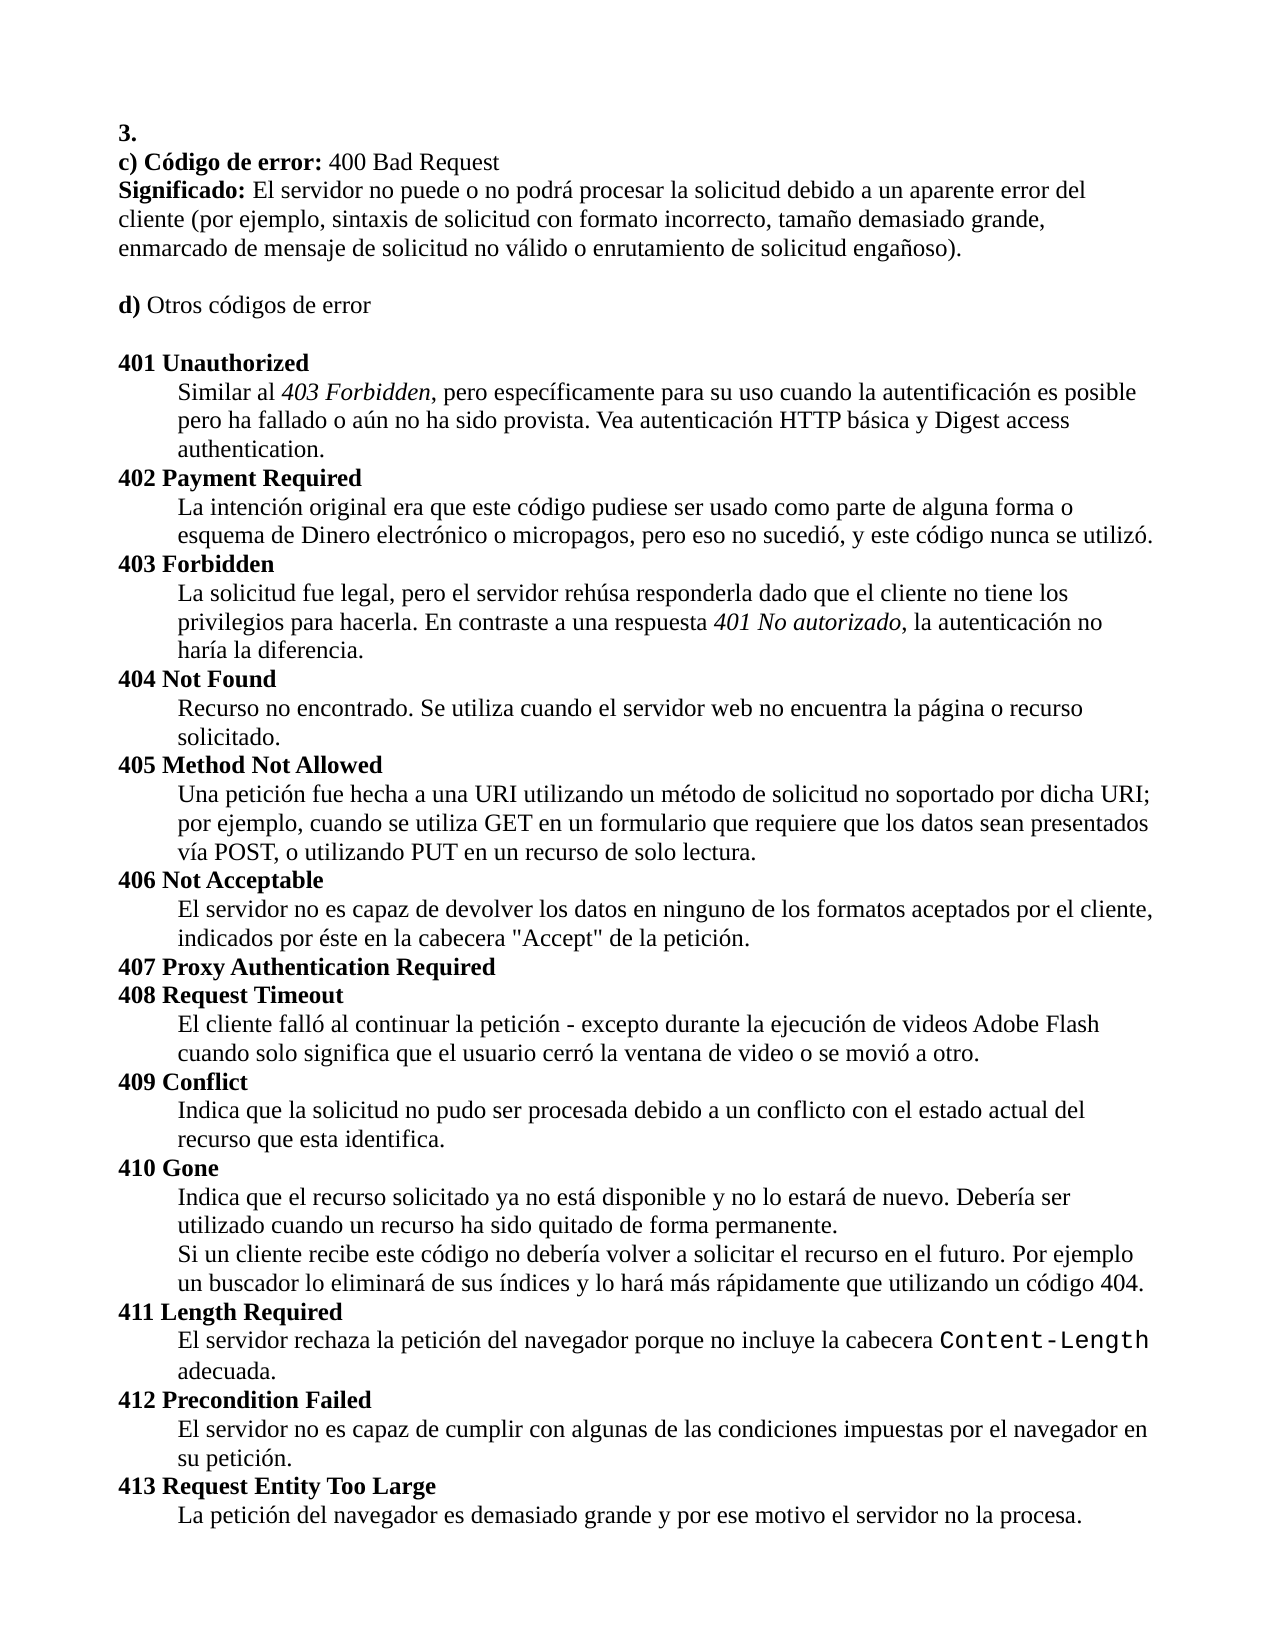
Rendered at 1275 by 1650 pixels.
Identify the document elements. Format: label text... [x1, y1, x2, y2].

list La petición del navegador es demasiado grande y por ese motivo el servidor no la procesa​. [177, 1500, 1157, 1529]
list Indica que el recurso solicitado ya no está disponible y no lo estará de nuevo. Debería ser utilizado cuando un recurso ha sido quitado de forma permanente. [177, 1182, 1157, 1239]
subtitle 403 Forbidden [118, 549, 1157, 578]
subtitle 410 Gone [118, 1153, 1157, 1182]
list La solicitud fue legal, pero el servidor rehúsa responderla dado que el cliente no tiene los privilegios para hacerla. En contraste a una respuesta 401 No autorizado, la autenticación no haría la diferencia. [177, 578, 1157, 664]
text c) Código de error: 400 Bad Request [118, 147, 1157, 176]
subtitle 401 Unauthorized [118, 348, 1157, 377]
text d) Otros códigos de error [118, 291, 1157, 319]
list Recurso no encontrado. Se utiliza cuando el servidor web no encuentra la página o recurso solicitado. [177, 693, 1157, 751]
list El servidor no es capaz de cumplir con algunas de las condiciones impuestas por el navegador en su petición. [177, 1414, 1157, 1471]
subtitle 413 Request Entity Too Large [118, 1471, 1157, 1500]
list El servidor rechaza la petición del navegador porque no incluye la cabecera Content-Length adecuada. [177, 1326, 1157, 1385]
subtitle 409 Conflict [118, 1067, 1157, 1096]
subtitle 406 Not Acceptable [118, 866, 1157, 894]
list Similar al 403 Forbidden, pero específicamente para su uso cuando la autentificación es posible pero ha fallado o aún no ha sido provista. Vea autenticación HTTP básica y Digest access authentication. [177, 377, 1157, 463]
list Si un cliente recibe este código no debería volver a solicitar el recurso en el futuro. Por ejemplo un buscador lo eliminará de sus índices y lo hará más rápidamente que utilizando un código 404. [177, 1239, 1157, 1297]
subtitle 412 Precondition Failed [118, 1385, 1157, 1414]
list El cliente falló al continuar la petición - excepto durante la ejecución de videos Adobe Flash cuando solo significa que el usuario cerró la ventana de video o se movió a otro. [177, 1009, 1157, 1067]
text 3. [118, 118, 1157, 147]
subtitle 405 Method Not Allowed [118, 751, 1157, 779]
subtitle 404 Not Found [118, 664, 1157, 693]
list Indica que la solicitud no pudo ser procesada debido a un conflicto con el estado actual del recurso que esta identifica. [177, 1096, 1157, 1153]
list Una petición fue hecha a una URI utilizando un método de solicitud no soportado por dicha URI; por ejemplo, cuando se utiliza GET en un formulario que requiere que los datos sean presentados vía POST, o utilizando PUT en un recurso de solo lectura. [177, 779, 1157, 866]
subtitle 407 Proxy Authentication Required [118, 952, 1157, 981]
list La intención original era que este código pudiese ser usado como parte de alguna forma o esquema de Dinero electrónico o micropagos, pero eso no sucedió, y este código nunca se utilizó. [177, 492, 1157, 549]
subtitle 411 Length Required [118, 1297, 1157, 1326]
subtitle 408 Request Timeout [118, 981, 1157, 1009]
list El servidor no es capaz de devolver los datos en ninguno de los formatos aceptados por el cliente, indicados por éste en la cabecera "Accept" de la petición. [177, 894, 1157, 952]
subtitle 402 Payment Required [118, 463, 1157, 492]
text Significado: El servidor no puede o no podrá procesar la solicitud debido a un aparente error del cliente (por ejemplo, sintaxis de solicitud con formato incorrecto, tamaño demasiado grande, enmarcado de mensaje de solicitud no válido o enrutamiento de solicitud engañoso). [118, 176, 1157, 262]
